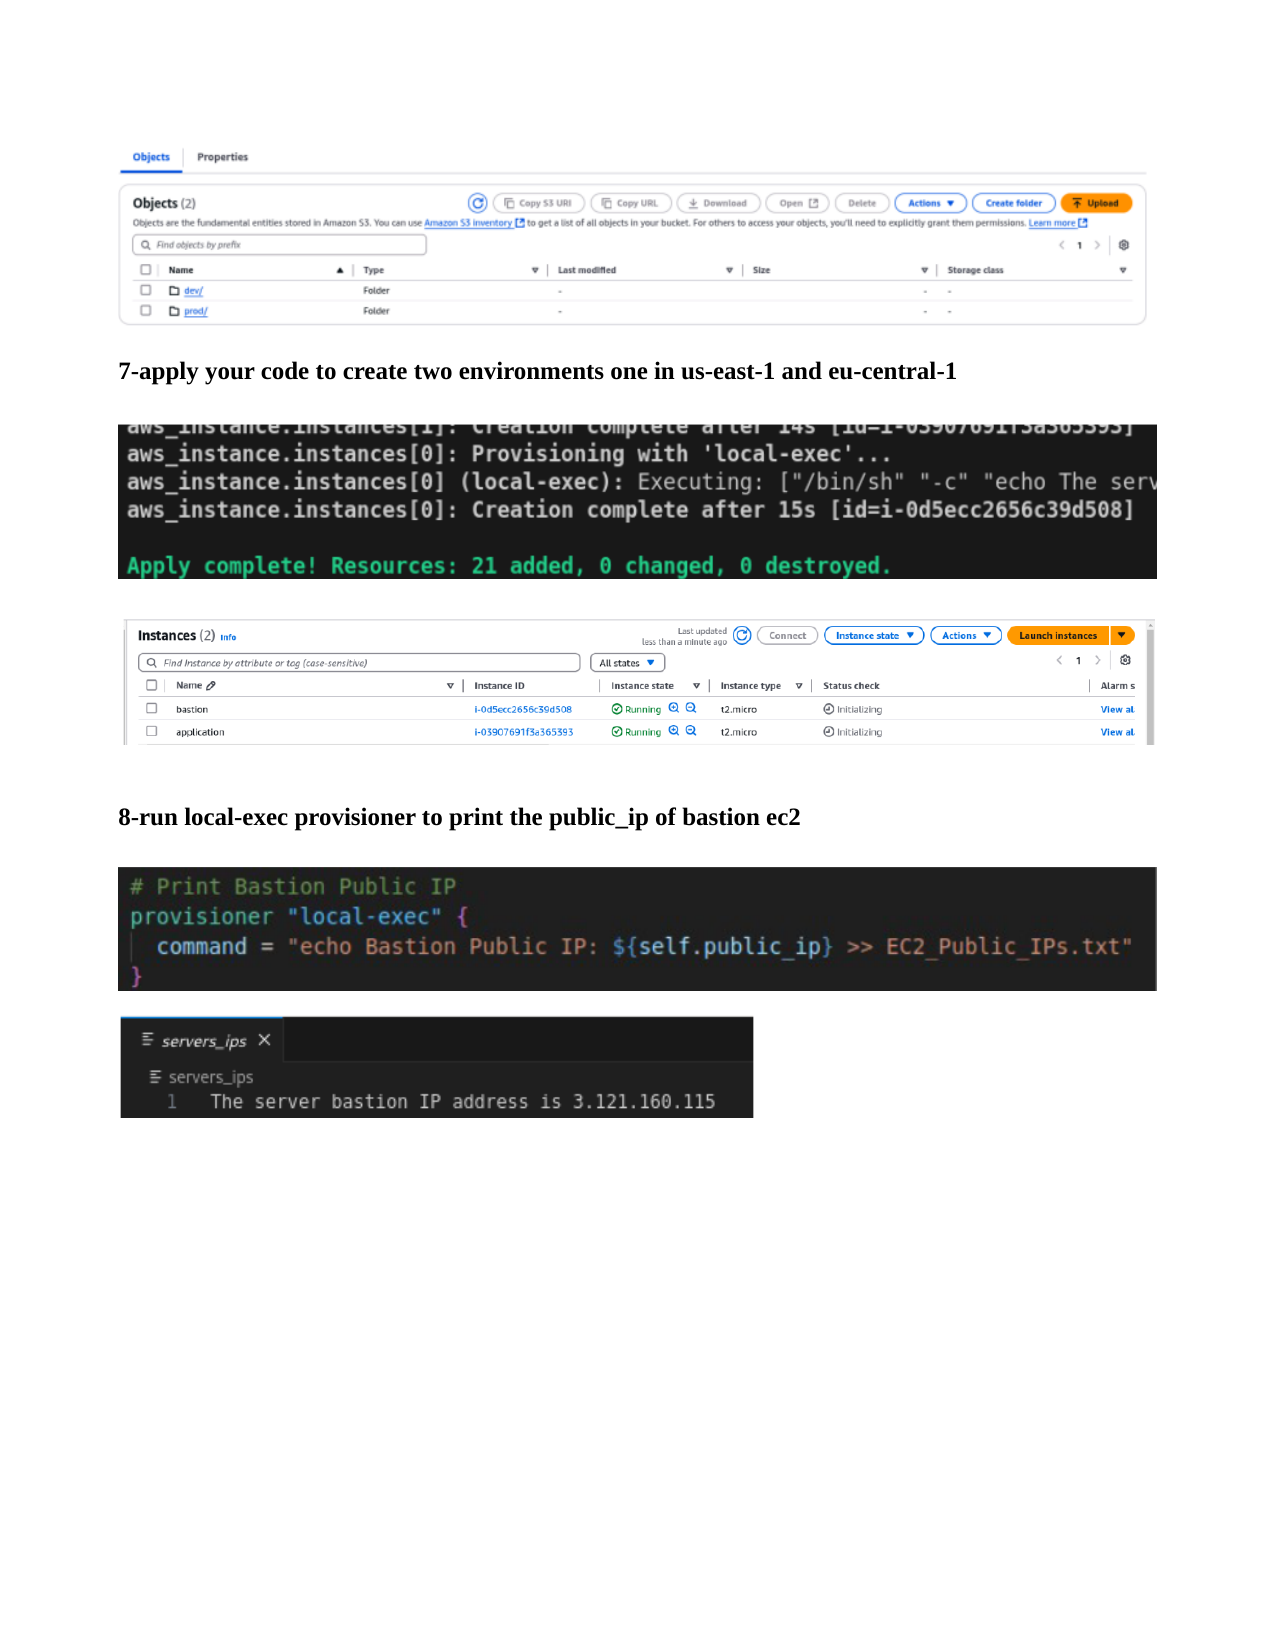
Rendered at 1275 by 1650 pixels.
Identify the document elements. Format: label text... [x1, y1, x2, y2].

text 7-apply your code to create two environments one in us-east-1 and eu-central-1 [118, 356, 1157, 385]
picture [120, 1015, 754, 1118]
picture [123, 617, 1163, 745]
picture [118, 867, 1157, 991]
picture [118, 146, 1157, 328]
picture [118, 421, 1157, 579]
text 8-run local-exec provisioner to print the public_ip of bastion ec2 [118, 802, 1157, 831]
